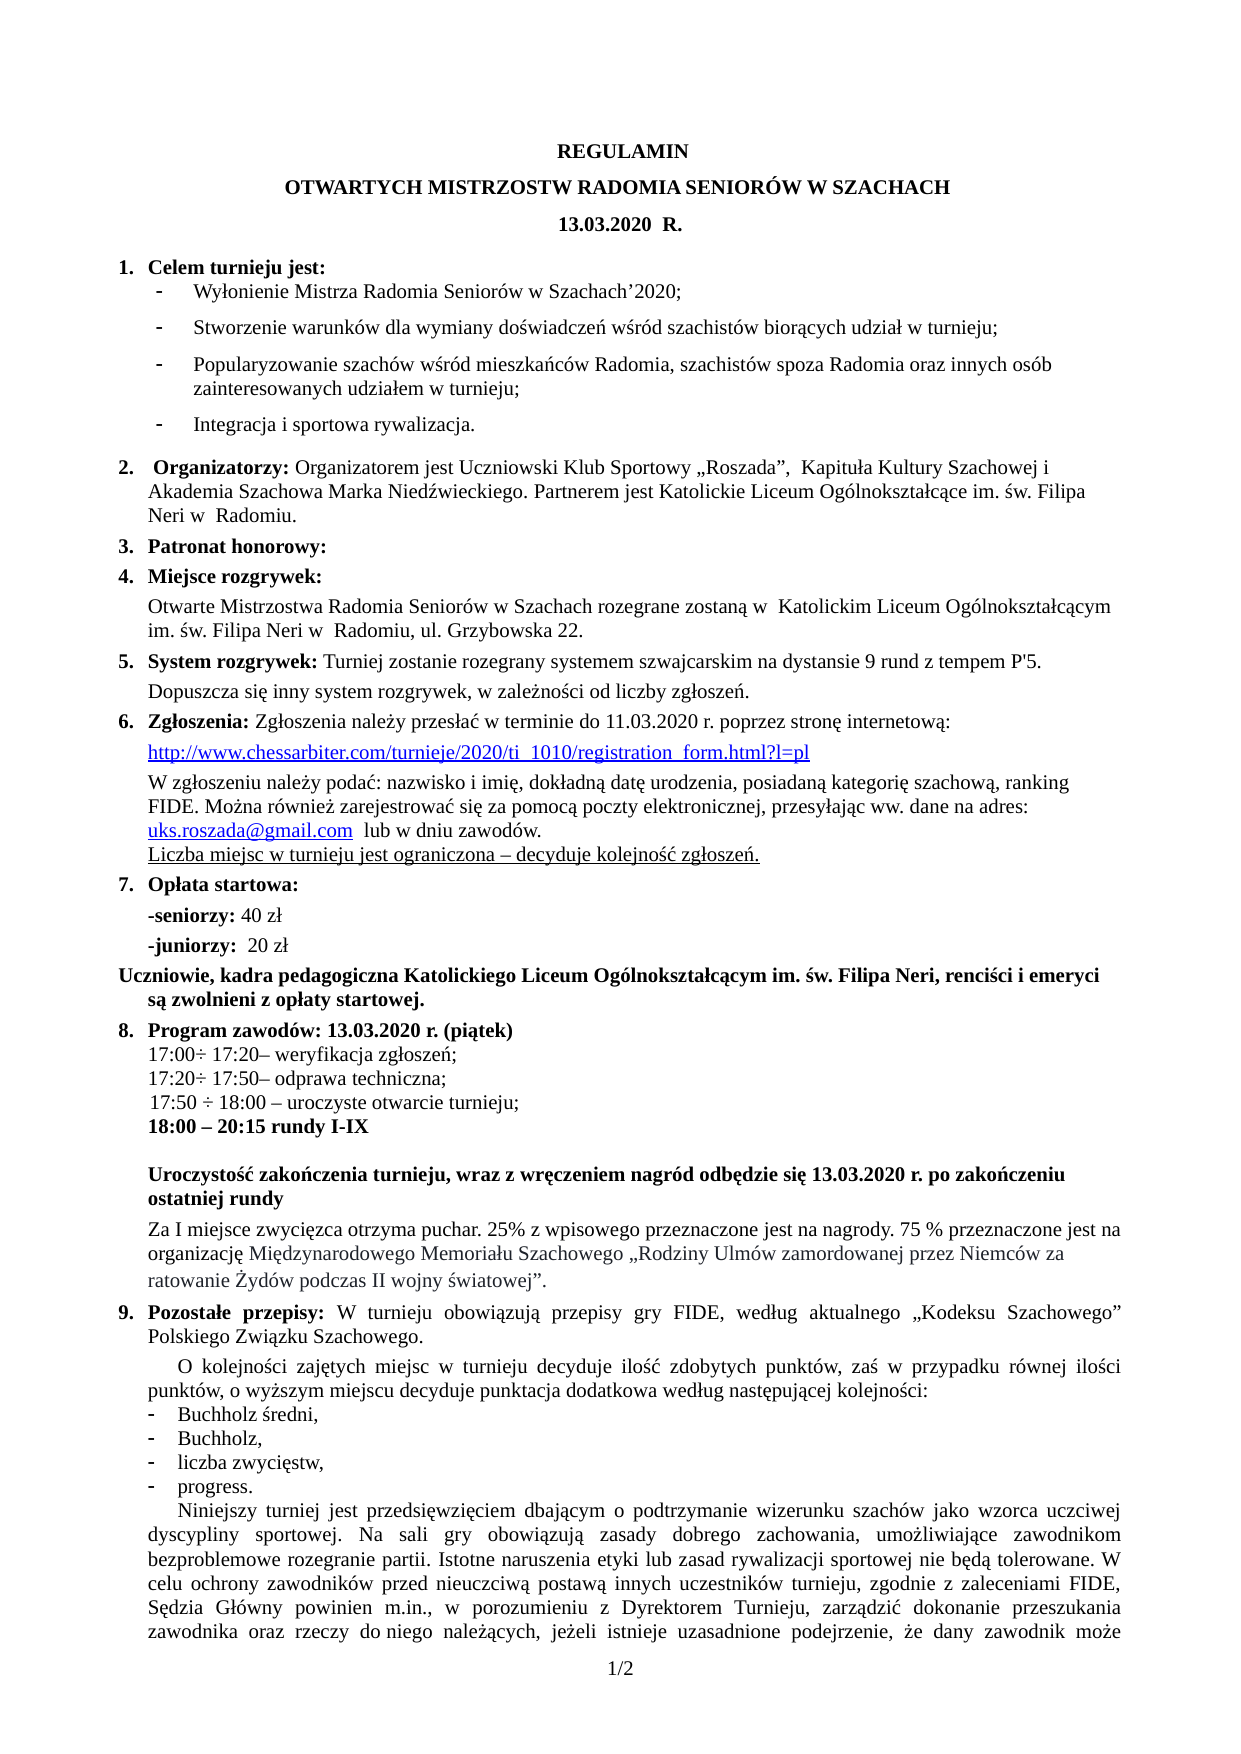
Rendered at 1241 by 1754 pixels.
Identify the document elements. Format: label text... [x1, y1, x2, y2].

text Dopuszcza się inny system rozgrywek, w zależności od liczby zgłoszeń. [148, 679, 1122, 703]
list Stworzenie warunków dla wymiany doświadczeń wśród szachistów biorących udział w turnieju; [156, 315, 1122, 339]
list Zgłoszenia: Zgłoszenia należy przesłać w terminie do 11.03.2020 r. poprzez stronę internetową: [148, 709, 1122, 733]
text Uroczystość zakończenia turnieju, wraz z wręczeniem nagród odbędzie się 13.03.2020 r. po zakończeniu ostatniej rundy [148, 1162, 1122, 1210]
text O kolejności zajętych miejsc w turnieju decyduje ilość zdobytych punktów, zaś w przypadku równej ilości punktów, o wyższym miejscu decyduje punktacja dodatkowa według następującej kolejności: [148, 1354, 1122, 1402]
text http://www.chessarbiter.com/turnieje/2020/ti_1010/registration_form.html?l=pl [148, 739, 1122, 764]
list progress. [148, 1474, 1122, 1498]
text 17:50 ÷ 18:00 – uroczyste otwarcie turnieju; [118, 1090, 1122, 1114]
text OTWARTYCH MISTRZOSTW RADOMIA SENIORÓW W SZACHACH [118, 175, 1122, 199]
text REGULAMIN [118, 139, 1122, 163]
list Celem turnieju jest: [118, 254, 1122, 279]
list Popularyzowanie szachów wśród mieszkańców Radomia, szachistów spoza Radomia oraz innych osób zainteresowanych udziałem w turnieju; [156, 352, 1122, 400]
list Opłata startowa: [118, 872, 1122, 896]
list Organizatorzy: Organizatorem jest Uczniowski Klub Sportowy „Roszada”, Kapituła Kultury Szachowej i Akademia Szachowa Marka Niedźwieckiego. Partnerem jest Katolickie Liceum Ogólnokształcące im. św. Filipa Neri w Radomiu. [118, 455, 1122, 527]
text Liczba miejsc w turnieju jest ograniczona – decyduje kolejność zgłoszeń. [148, 842, 1122, 866]
list Integracja i sportowa rywalizacja. [156, 412, 1122, 436]
list Program zawodów: 13.03.2020 r. (piątek) [148, 1018, 1122, 1042]
list Wyłonienie Mistrza Radomia Seniorów w Szachach’2020; [156, 279, 1122, 303]
text Otwarte Mistrzostwa Radomia Seniorów w Szachach rozegrane zostaną w Katolickim Liceum Ogólnokształcącym im. św. Filipa Neri w Radomiu, ul. Grzybowska 22. [148, 594, 1122, 642]
text Uczniowie, kadra pedagogiczna Katolickiego Liceum Ogólnokształcącym im. św. Filipa Neri, renciści i emeryci są zwolnieni z opłaty startowej. [118, 963, 1122, 1011]
text 17:20÷ 17:50– odprawa techniczna; [148, 1066, 1122, 1090]
text W zgłoszeniu należy podać: nazwisko i imię, dokładną datę urodzenia, posiadaną kategorię szachową, ranking FIDE. Można również zarejestrować się za pomocą poczty elektronicznej, przesyłając ww. dane na adres: uks.roszada@gmail.com lub w dniu zawodów. [148, 770, 1122, 842]
list liczba zwycięstw, [148, 1450, 1122, 1474]
list Buchholz średni, [148, 1402, 1122, 1426]
list Buchholz, [148, 1426, 1122, 1450]
text Za I miejsce zwycięzca otrzyma puchar. 25% z wpisowego przeznaczone jest na nagrody. 75 % przeznaczone jest na organizację Międzynarodowego Memoriału Szachowego „Rodziny Ulmów zamordowanej przez Niemców za ratowanie Żydów podczas II wojny światowej”. [148, 1216, 1122, 1293]
list Miejsce rozgrywek: [148, 564, 1122, 588]
list Patronat honorowy: [148, 534, 1122, 558]
list System rozgrywek: Turniej zostanie rozegrany systemem szwajcarskim na dystansie 9 rund z tempem P'5. [148, 649, 1122, 673]
text Niniejszy turniej jest przedsięwzięciem dbającym o podtrzymanie wizerunku szachów jako wzorca uczciwej dyscypliny sportowej. Na sali gry obowiązują zasady dobrego zachowania, umożliwiające zawodnikom bezproblemowe rozegranie partii. Istotne naruszenia etyki lub zasad rywalizacji sportowej nie będą tolerowane. W celu ochrony zawodników przed nieuczciwą postawą innych uczestników turnieju, zgodnie z zaleceniami FIDE, Sędzia Główny powinien m.in., w porozumieniu z Dyrektorem Turnieju, zarządzić dokonanie przeszukania zawodnika oraz rzeczy do niego należących, jeżeli istnieje uzasadnione podejrzenie, że dany zawodnik może [148, 1498, 1122, 1643]
text 18:00 – 20:15 rundy I-IX [148, 1114, 1122, 1138]
text -juniorzy: 20 zł [148, 933, 1122, 957]
list Pozostałe przepisy: W turnieju obowiązują przepisy gry FIDE, według aktualnego „Kodeksu Szachowego” Polskiego Związku Szachowego. [118, 1299, 1122, 1348]
text 13.03.2020 R. [118, 212, 1122, 236]
text -seniorzy: 40 zł [148, 903, 1122, 927]
text 17:00÷ 17:20– weryfikacja zgłoszeń; [148, 1042, 1122, 1066]
